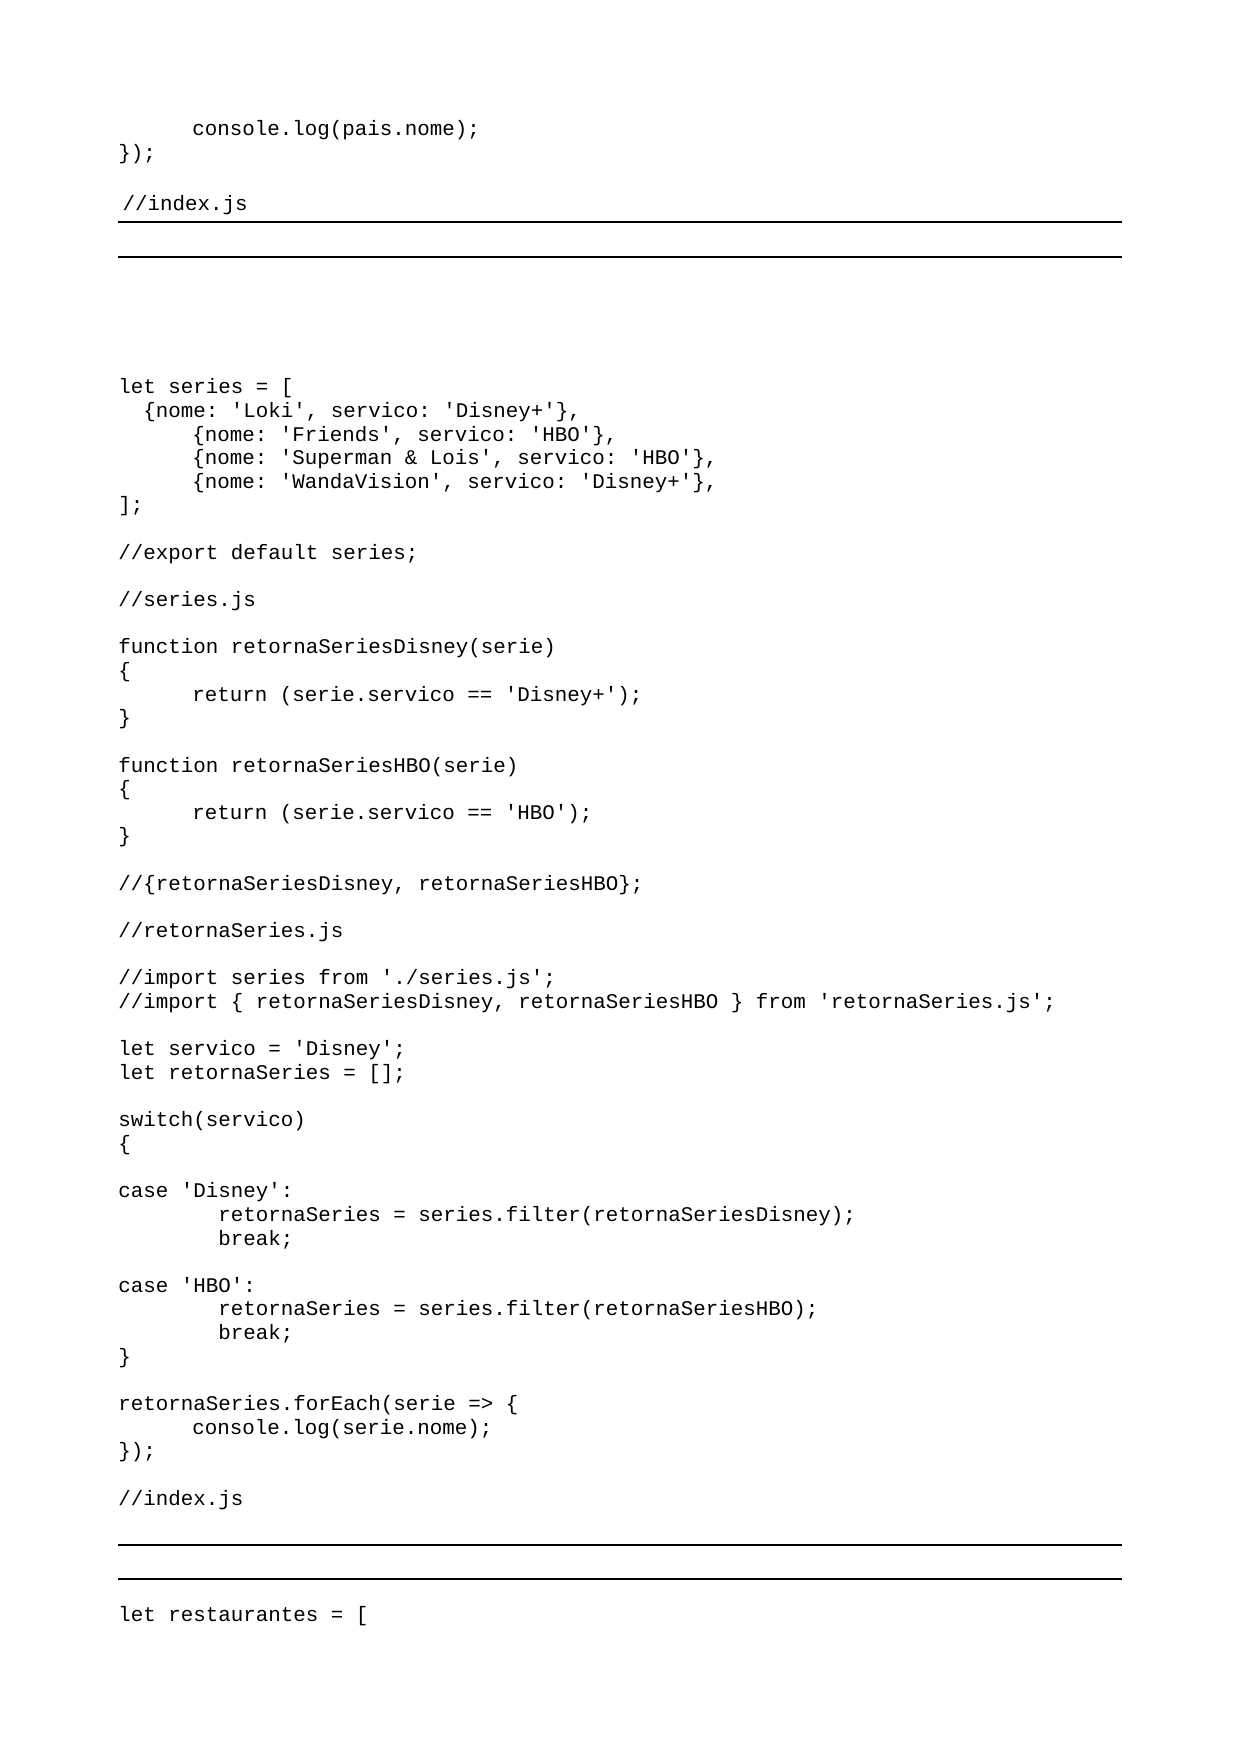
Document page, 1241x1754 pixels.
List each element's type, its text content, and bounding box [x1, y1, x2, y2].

text {nome: 'Friends', servico: 'HBO'}, [118, 423, 1122, 447]
text } [118, 707, 1122, 731]
text function retornaSeriesDisney(serie) [118, 636, 1122, 660]
text return (serie.servico == 'HBO'); [118, 802, 1122, 826]
text let servico = 'Disney'; [118, 1038, 1122, 1062]
text retornaSeries = series.filter(retornaSeriesDisney); [118, 1204, 1122, 1227]
text } [118, 826, 1122, 849]
text //import { retornaSeriesDisney, retornaSeriesHBO } from 'retornaSeries.js'; [118, 991, 1122, 1015]
text {nome: 'Superman & Lois', servico: 'HBO'}, [118, 447, 1122, 471]
text console.log(pais.nome); [118, 118, 1122, 142]
text console.log(serie.nome); [118, 1417, 1122, 1440]
text case 'HBO': [118, 1275, 1122, 1298]
text //export default series; [118, 542, 1122, 565]
text {nome: 'WandaVision', servico: 'Disney+'}, [118, 471, 1122, 494]
text //retornaSeries.js [118, 920, 1122, 944]
text let series = [ [118, 376, 1122, 400]
text //index.js [118, 1488, 1122, 1511]
text retornaSeries.forEach(serie => { [118, 1393, 1122, 1417]
text let restaurantes = [ [118, 1604, 1122, 1627]
text retornaSeries = series.filter(retornaSeriesHBO); [118, 1298, 1122, 1322]
text //import series from './series.js'; [118, 967, 1122, 991]
text ]; [118, 494, 1122, 518]
text //index.js [118, 189, 1122, 221]
text }); [118, 142, 1122, 165]
text } [118, 1346, 1122, 1369]
text function retornaSeriesHBO(serie) [118, 754, 1122, 778]
text return (serie.servico == 'Disney+'); [118, 684, 1122, 707]
text { [118, 778, 1122, 802]
text }); [118, 1440, 1122, 1464]
text //series.js [118, 589, 1122, 613]
text case 'Disney': [118, 1180, 1122, 1204]
text break; [118, 1227, 1122, 1251]
text break; [118, 1322, 1122, 1346]
text { [118, 660, 1122, 684]
text {nome: 'Loki', servico: 'Disney+'}, [118, 400, 1122, 423]
text switch(servico) [118, 1109, 1122, 1133]
text let retornaSeries = []; [118, 1062, 1122, 1086]
text //{retornaSeriesDisney, retornaSeriesHBO}; [118, 873, 1122, 896]
text { [118, 1133, 1122, 1157]
